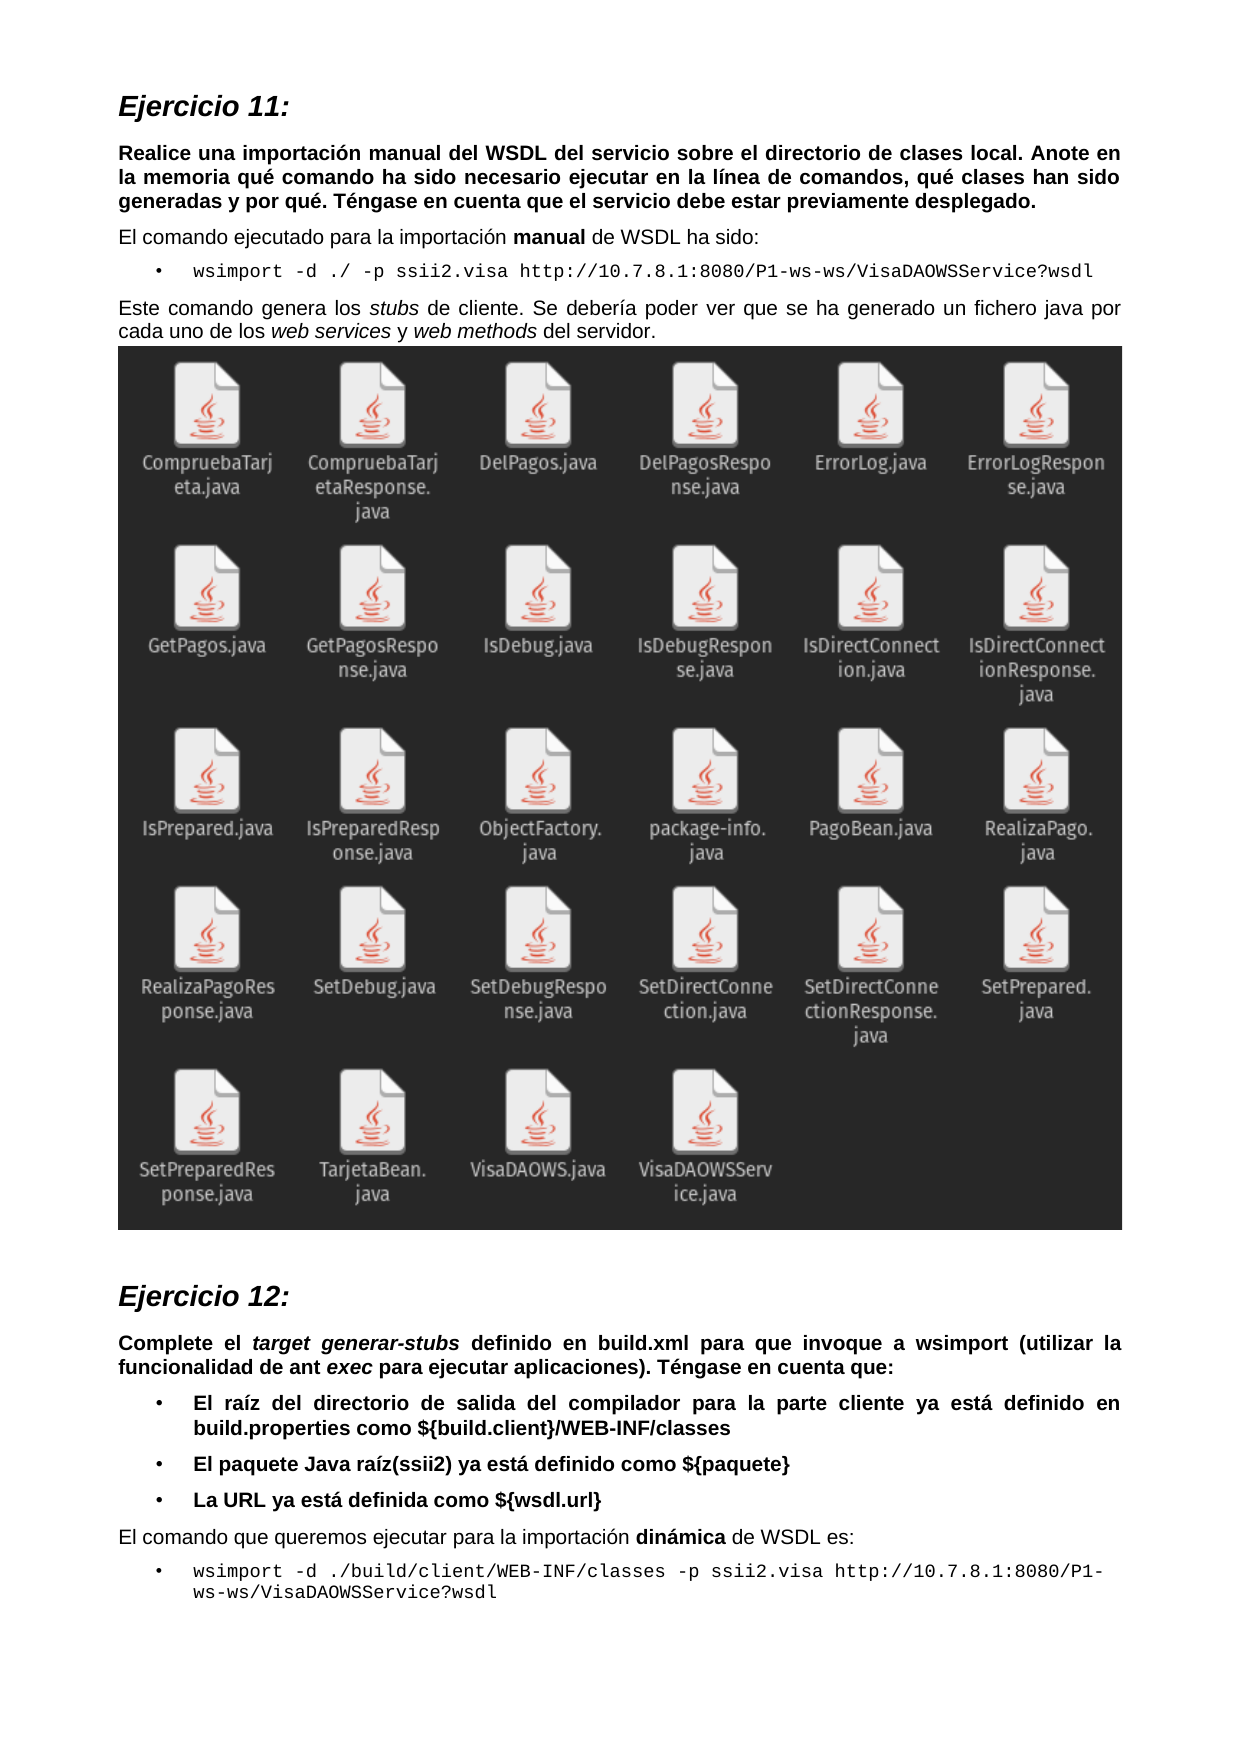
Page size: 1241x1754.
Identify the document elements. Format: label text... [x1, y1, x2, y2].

subtitle Ejercicio 11: [118, 88, 1122, 122]
text Este comando genera los stubs de cliente. Se debería poder ver que se ha generado un fichero java por cada uno de los web services y web methods del servidor. [118, 295, 1122, 343]
list wsimport -d ./ -p ssii2.visa http://10.7.8.1:8080/P1-ws-ws/VisaDAOWSService?wsdl [156, 262, 1122, 283]
text Complete el target generar-stubs definido en build.xml para que invoque a wsimport (utilizar la funcionalidad de ant exec para ejecutar aplicaciones). Téngase en cuenta que: [118, 1331, 1122, 1379]
list El raíz del directorio de salida del compilador para la parte cliente ya está definido en build.properties como ${build.client}/WEB-INF/classes [156, 1391, 1122, 1439]
picture [118, 346, 1123, 1230]
text Realice una importación manual del WSDL del servicio sobre el directorio de clases local. Anote en la memoria qué comando ha sido necesario ejecutar en la línea de comandos, qué clases han sido generadas y por qué. Téngase en cuenta que el servicio debe estar previamente desplegado. [118, 141, 1122, 213]
subtitle Ejercicio 12: [118, 1278, 1122, 1312]
text El comando ejecutado para la importación manual de WSDL ha sido: [118, 225, 1122, 249]
list El paquete Java raíz(ssii2) ya está definido como ${paquete} [156, 1452, 1122, 1476]
list wsimport -d ./build/client/WEB-INF/classes -p ssii2.visa http://10.7.8.1:8080/P1-ws-ws/VisaDAOWSService?wsdl [156, 1561, 1122, 1604]
list La URL ya está definida como ${wsdl.url} [156, 1488, 1122, 1512]
text El comando que queremos ejecutar para la importación dinámica de WSDL es: [118, 1525, 1122, 1549]
